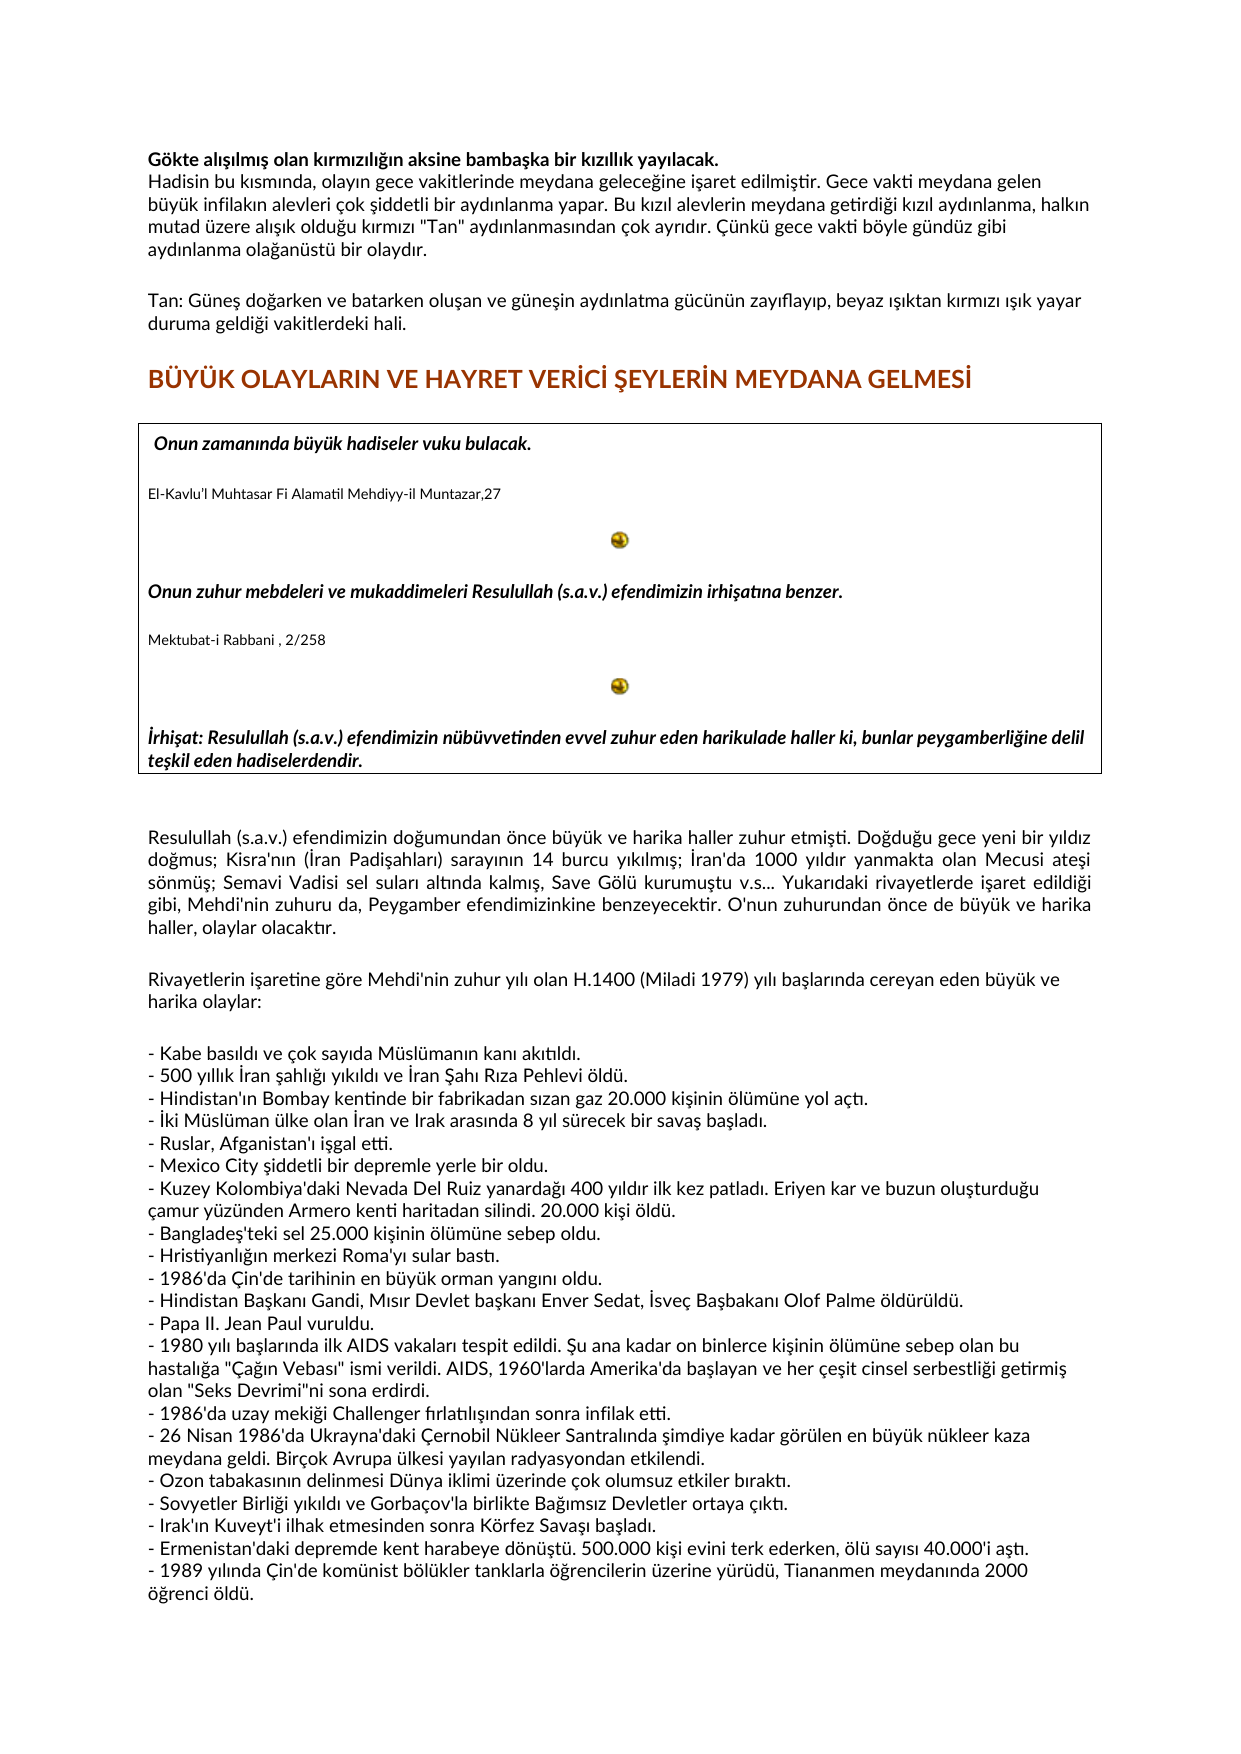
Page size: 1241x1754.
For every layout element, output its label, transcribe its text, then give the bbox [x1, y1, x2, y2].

text - Kabe basıldı ve çok sayıda Müslümanın kanı akıtıldı. - 500 yıllık İran şahlığı yıkıldı ve İran Şahı Rıza Pehlevi öldü. - Hindistan'ın Bombay kentinde bir fabrikadan sızan gaz 20.000 kişinin ölümüne yol açtı. - İki Müslüman ülke olan İran ve Irak arasında 8 yıl sürecek bir savaş başladı. - Ruslar, Afganistan'ı işgal etti. - Mexico City şiddetli bir depremle yerle bir oldu. - Kuzey Kolombiya'daki Nevada Del Ruiz yanardağı 400 yıldır ilk kez patladı. Eriyen kar ve buzun oluşturduğu çamur yüzünden Armero kenti haritadan silindi. 20.000 kişi öldü. - Bangladeş'teki sel 25.000 kişinin ölümüne sebep oldu. - Hristiyanlığın merkezi Roma'yı sular bastı. - 1986'da Çin'de tarihinin en büyük orman yangını oldu. - Hindistan Başkanı Gandi, Mısır Devlet başkanı Enver Sedat, İsveç Başbakanı Olof Palme öldürüldü. - Papa II. Jean Paul vuruldu. - 1980 yılı başlarında ilk AIDS vakaları tespit edildi. Şu ana kadar on binlerce kişinin ölümüne sebep olan bu hastalığa "Çağın Vebası" ismi verildi. AIDS, 1960'larda Amerika'da başlayan ve her çeşit cinsel serbestliği getirmiş olan "Seks Devrimi"ni sona erdirdi. - 1986'da uzay mekiği Challenger fırlatılışından sonra infilak etti. - 26 Nisan 1986'da Ukrayna'daki Çernobil Nükleer Santralında şimdiye kadar görülen en büyük nükleer kaza meydana geldi. Birçok Avrupa ülkesi yayılan radyasyondan etkilendi. - Ozon tabakasının delinmesi Dünya iklimi üzerinde çok olumsuz etkiler bıraktı. - Sovyetler Birliği yıkıldı ve Gorbaçov'la birlikte Bağımsız Devletler ortaya çıktı. - Irak'ın Kuveyt'i ilhak etmesinden sonra Körfez Savaşı başladı. - Ermenistan'daki depremde kent harabeye dönüştü. 500.000 kişi evini terk ederken, ölü sayısı 40.000'i aştı. - 1989 yılında Çin'de komünist bölükler tanklarla öğrencilerin üzerine yürüdü, Tiananmen meydanında 2000 öğrenci öldü. [148, 1042, 1093, 1604]
text Onun zamanında büyük hadiseler vuku bulacak. [139, 424, 1101, 456]
text Resulullah (s.a.v.) efendimizin doğumundan önce büyük ve harika haller zuhur etmişti. Doğduğu gece yeni bir yıldız doğmus; Kisra'nın (İran Padişahları) sarayının 14 burcu yıkılmış; İran'da 1000 yıldır yanmakta olan Mecusi ateşi sönmüş; Semavi Vadisi sel suları altında kalmış, Save Gölü kurumuştu v.s... Yukarıdaki rivayetlerde işaret edildiği gibi, Mehdi'nin zuhuru da, Peygamber efendimizinkine benzeyecektir. O'nun zuhurundan önce de büyük ve harika haller, olaylar olacaktır. [148, 803, 1093, 938]
text Tan: Güneş doğarken ve batarken oluşan ve güneşin aydınlatma gücünün zayıflayıp, beyaz ışıktan kırmızı ışık yayar duruma geldiği vakitlerdeki hali. [148, 289, 1093, 334]
text İrhişat: Resulullah (s.a.v.) efendimizin nübüvvetinden evvel zuhur eden harikulade haller ki, bunlar peygamberliğine delil teşkil eden hadiselerdendir. [139, 723, 1101, 773]
text El-Kavlu’l Muhtasar Fi Alamatil Mehdiyy-il Muntazar,27 [139, 482, 1101, 502]
picture [610, 531, 630, 551]
text Mektubat-i Rabbani , 2/258 [139, 628, 1101, 649]
picture [610, 678, 630, 697]
text Rivayetlerin işaretine göre Mehdi'nin zuhur yılı olan H.1400 (Miladi 1979) yılı başlarında cereyan eden büyük ve harika olaylar: [148, 967, 1093, 1012]
text Onun zuhur mebdeleri ve mukaddimeleri Resulullah (s.a.v.) efendimizin irhişatına benzer. [139, 576, 1101, 602]
text Gökte alışılmış olan kırmızılığın aksine bambaşka bir kızıllık yayılacak. Hadisin bu kısmında, olayın gece vakitlerinde meydana geleceğine işaret edilmiştir. Gece vakti meydana gelen büyük infilakın alevleri çok şiddetli bir aydınlanma yapar. Bu kızıl alevlerin meydana getirdiği kızıl aydınlanma, halkın mutad üzere alışık olduğu kırmızı "Tan" aydınlanmasından çok ayrıdır. Çünkü gece vakti böyle gündüz gibi aydınlanma olağanüstü bir olaydır. [148, 148, 1093, 260]
text BÜYÜK OLAYLARIN VE HAYRET VERİCİ ŞEYLERİN MEYDANA GELMESİ [148, 363, 1093, 393]
